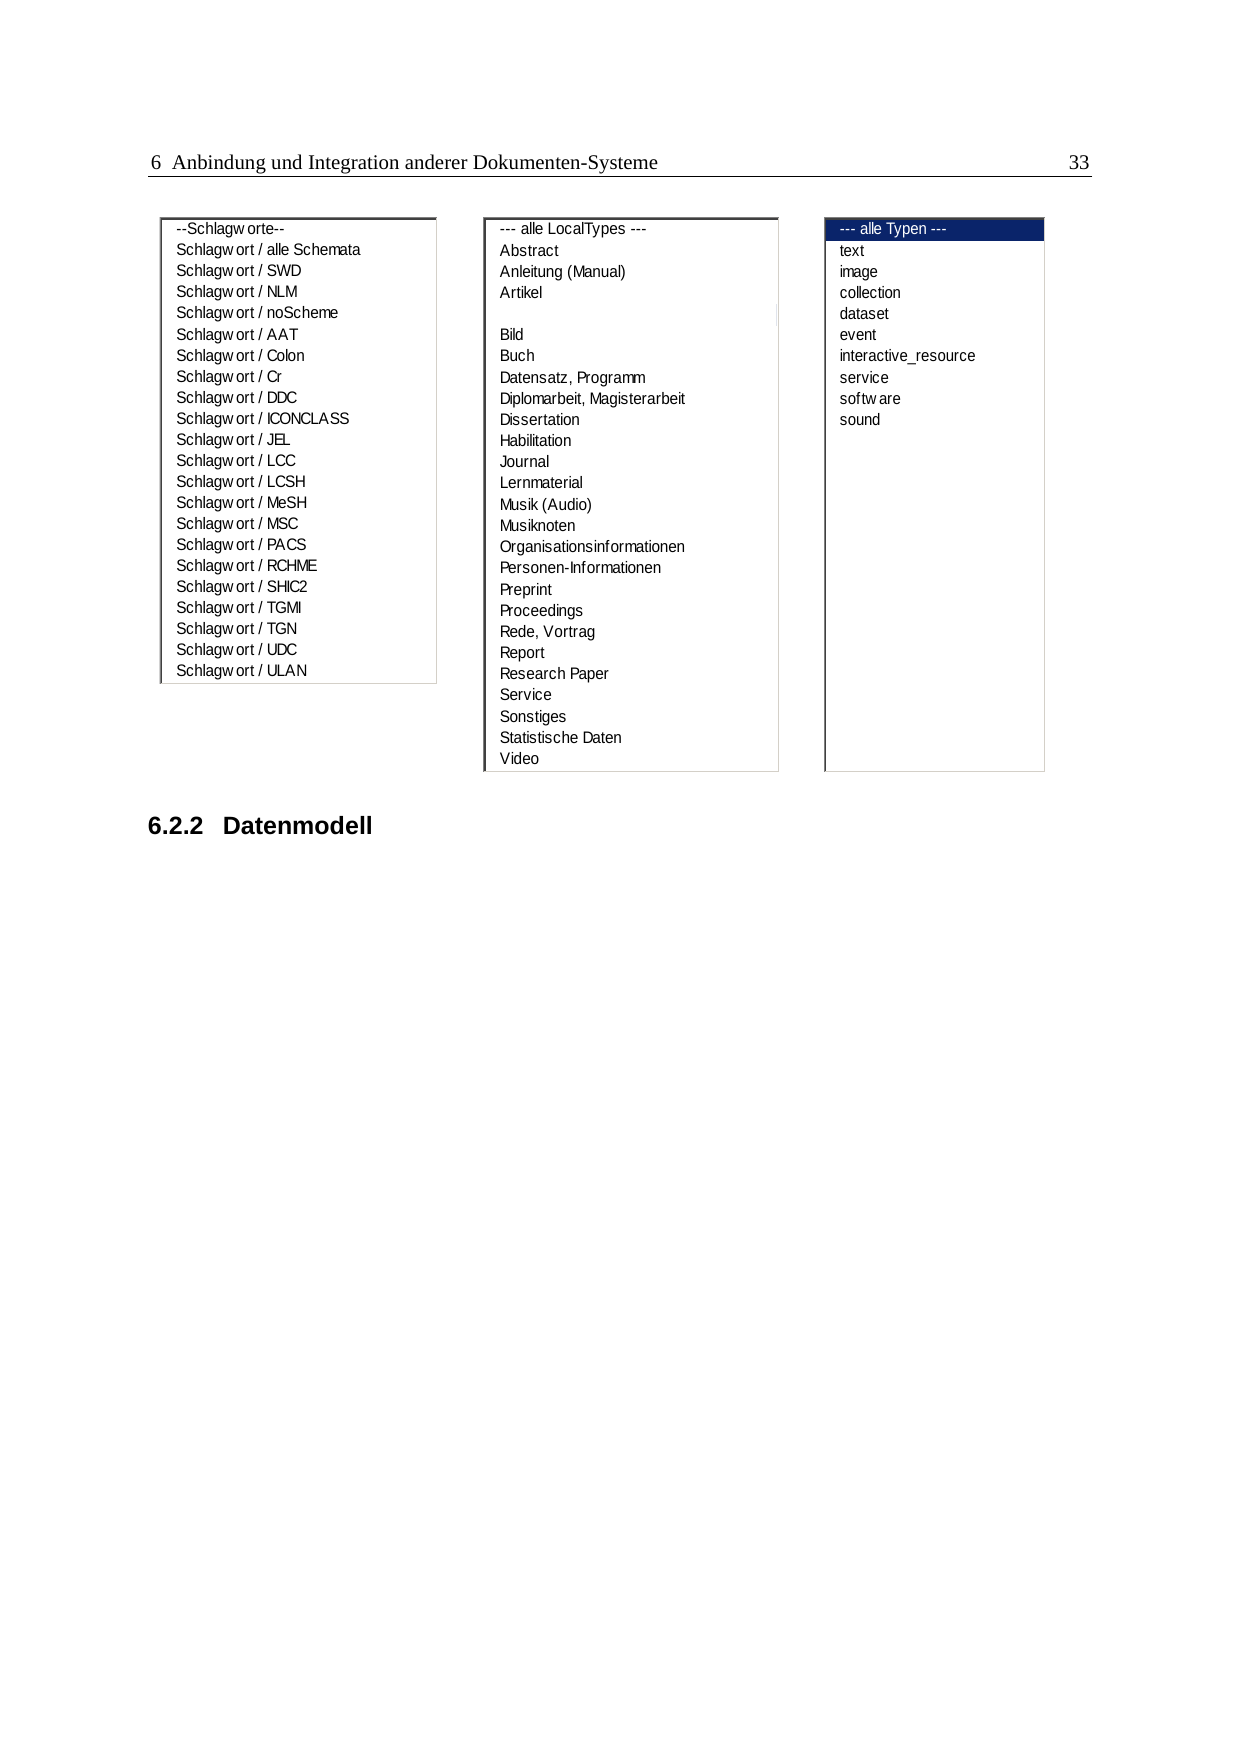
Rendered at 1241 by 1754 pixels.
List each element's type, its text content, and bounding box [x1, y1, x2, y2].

table_header [805, 206, 1093, 784]
subtitle Datenmodell [148, 812, 1092, 840]
table_header [465, 206, 805, 784]
table_header [141, 206, 465, 784]
